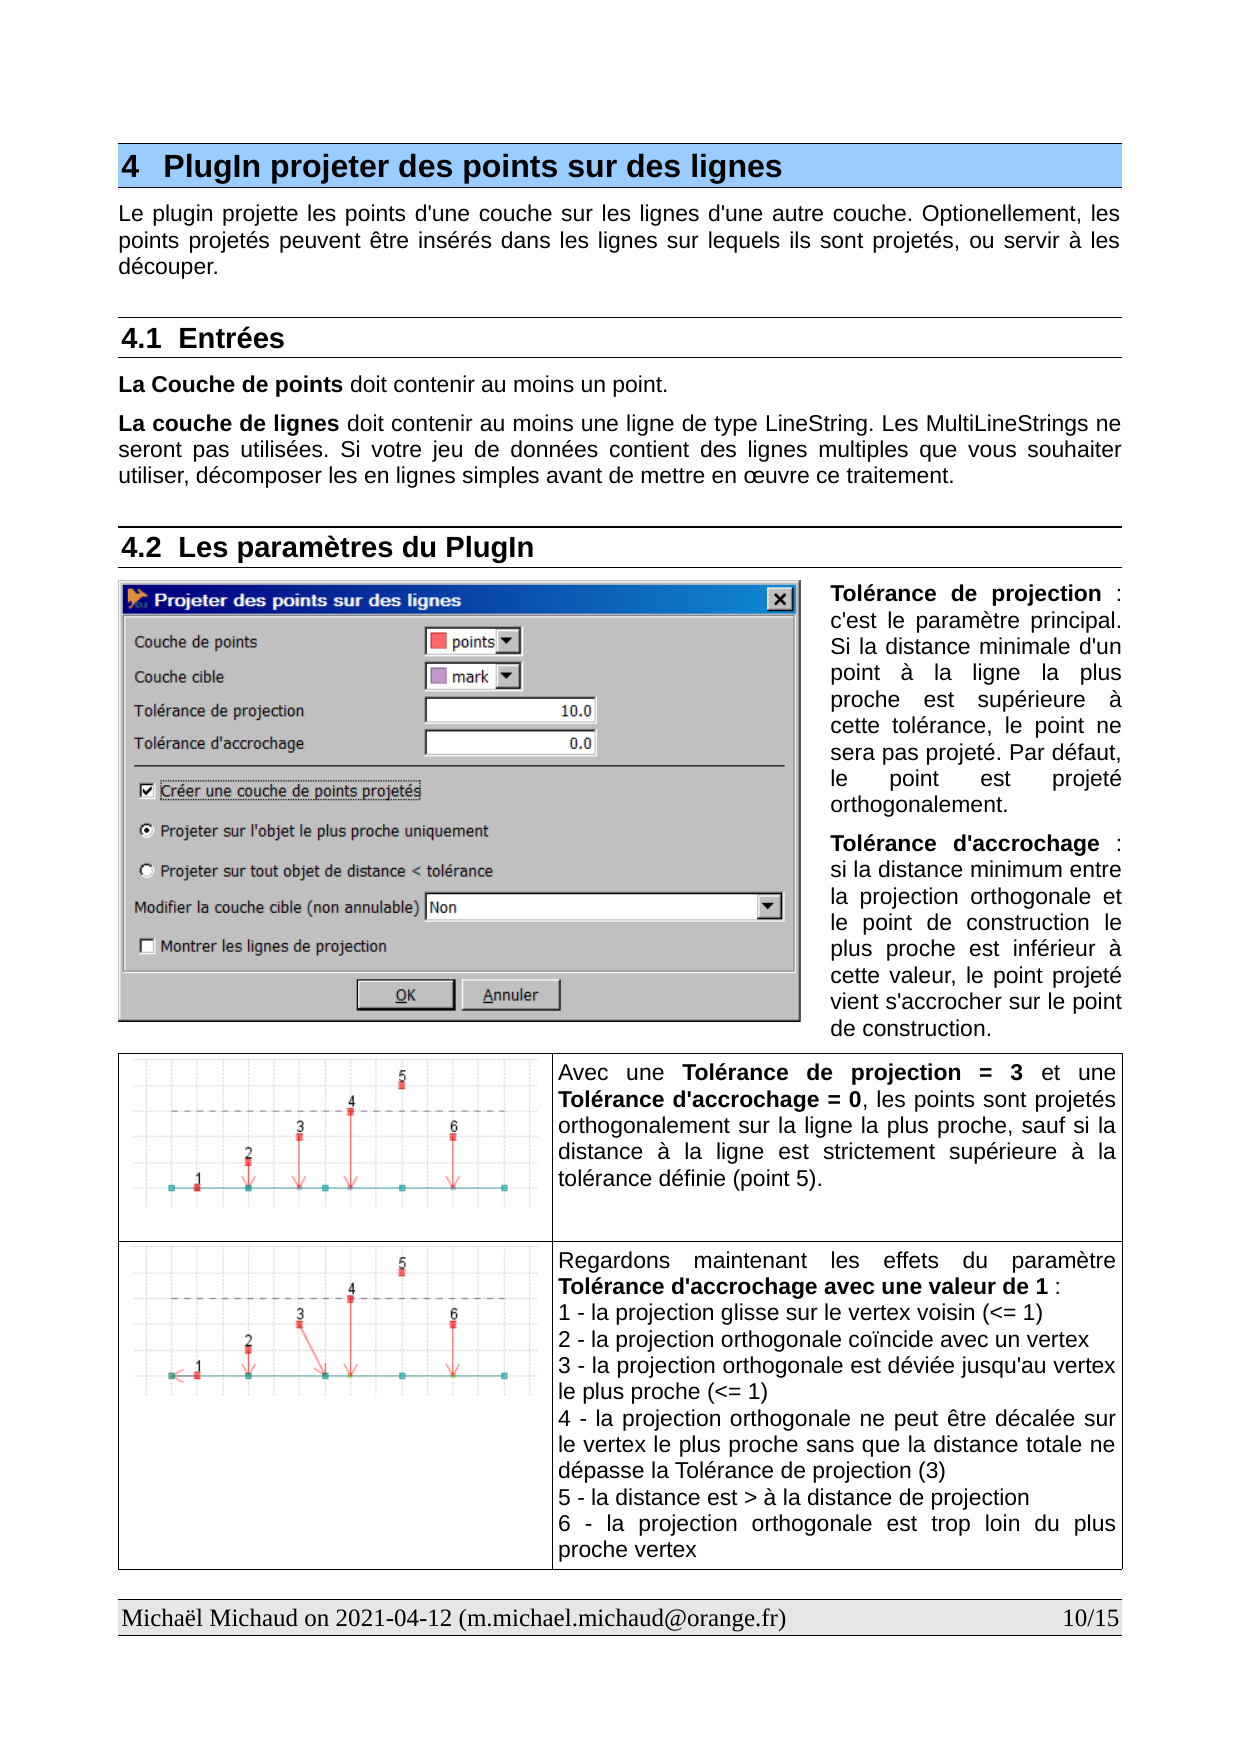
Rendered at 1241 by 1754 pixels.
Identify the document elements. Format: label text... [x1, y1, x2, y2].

table_header Avec une Tolérance de projection = 3 et une Tolérance d'accrochage = 0, les points sont projetés orthogonalement sur la ligne la plus proche, sauf si la distance à la ligne est strictement supérieure à la tolérance définie (point 5). [553, 1054, 1122, 1241]
table_header [119, 1054, 552, 1241]
text Tolérance d'accrochage : si la distance minimum entre la projection orthogonale et le point de construction le plus proche est inférieur à cette valeur, le point projeté vient s'accrocher sur le point de construction. [118, 830, 1122, 1041]
table_cell [119, 1242, 552, 1568]
text Le plugin projette les points d'une couche sur les lignes d'une autre couche. Optionellement, les points projetés peuvent être insérés dans les lignes sur lequels ils sont projetés, ou servir à les découper. [118, 200, 1122, 279]
text Tolérance de projection : c'est le paramètre principal. Si la distance minimale d'un point à la ligne la plus proche est supérieure à cette tolérance, le point ne sera pas projeté. Par défaut, le point est projeté orthogonalement. [801, 580, 1122, 817]
picture [118, 580, 801, 1022]
subtitle Les paramètres du PlugIn [118, 528, 1122, 567]
subtitle PlugIn projeter des points sur des lignes [118, 144, 1122, 187]
table_cell Regardons maintenant les effets du paramètre Tolérance d'accrochage avec une valeur de 1 : 1 - la projection glisse sur le vertex voisin (<= 1) 2 - la projection orthogonale coïncide avec un vertex 3 - la projection orthogonale est déviée jusqu'au vertex le plus proche (<= 1) 4 - la projection orthogonale ne peut être décalée sur le vertex le plus proche sans que la distance totale ne dépasse la Tolérance de projection (3) 5 - la distance est > à la distance de projection 6 - la projection orthogonale est trop loin du plus proche vertex [553, 1242, 1122, 1568]
text La couche de lignes doit contenir au moins une ligne de type LineString. Les MultiLineStrings ne seront pas utilisées. Si votre jeu de données contient des lignes multiples que vous souhaiter utiliser, décomposer les en lignes simples avant de mettre en œuvre ce traitement. [118, 410, 1122, 489]
text La Couche de points doit contenir au moins un point. [118, 371, 1122, 397]
subtitle Entrées [118, 318, 1122, 357]
